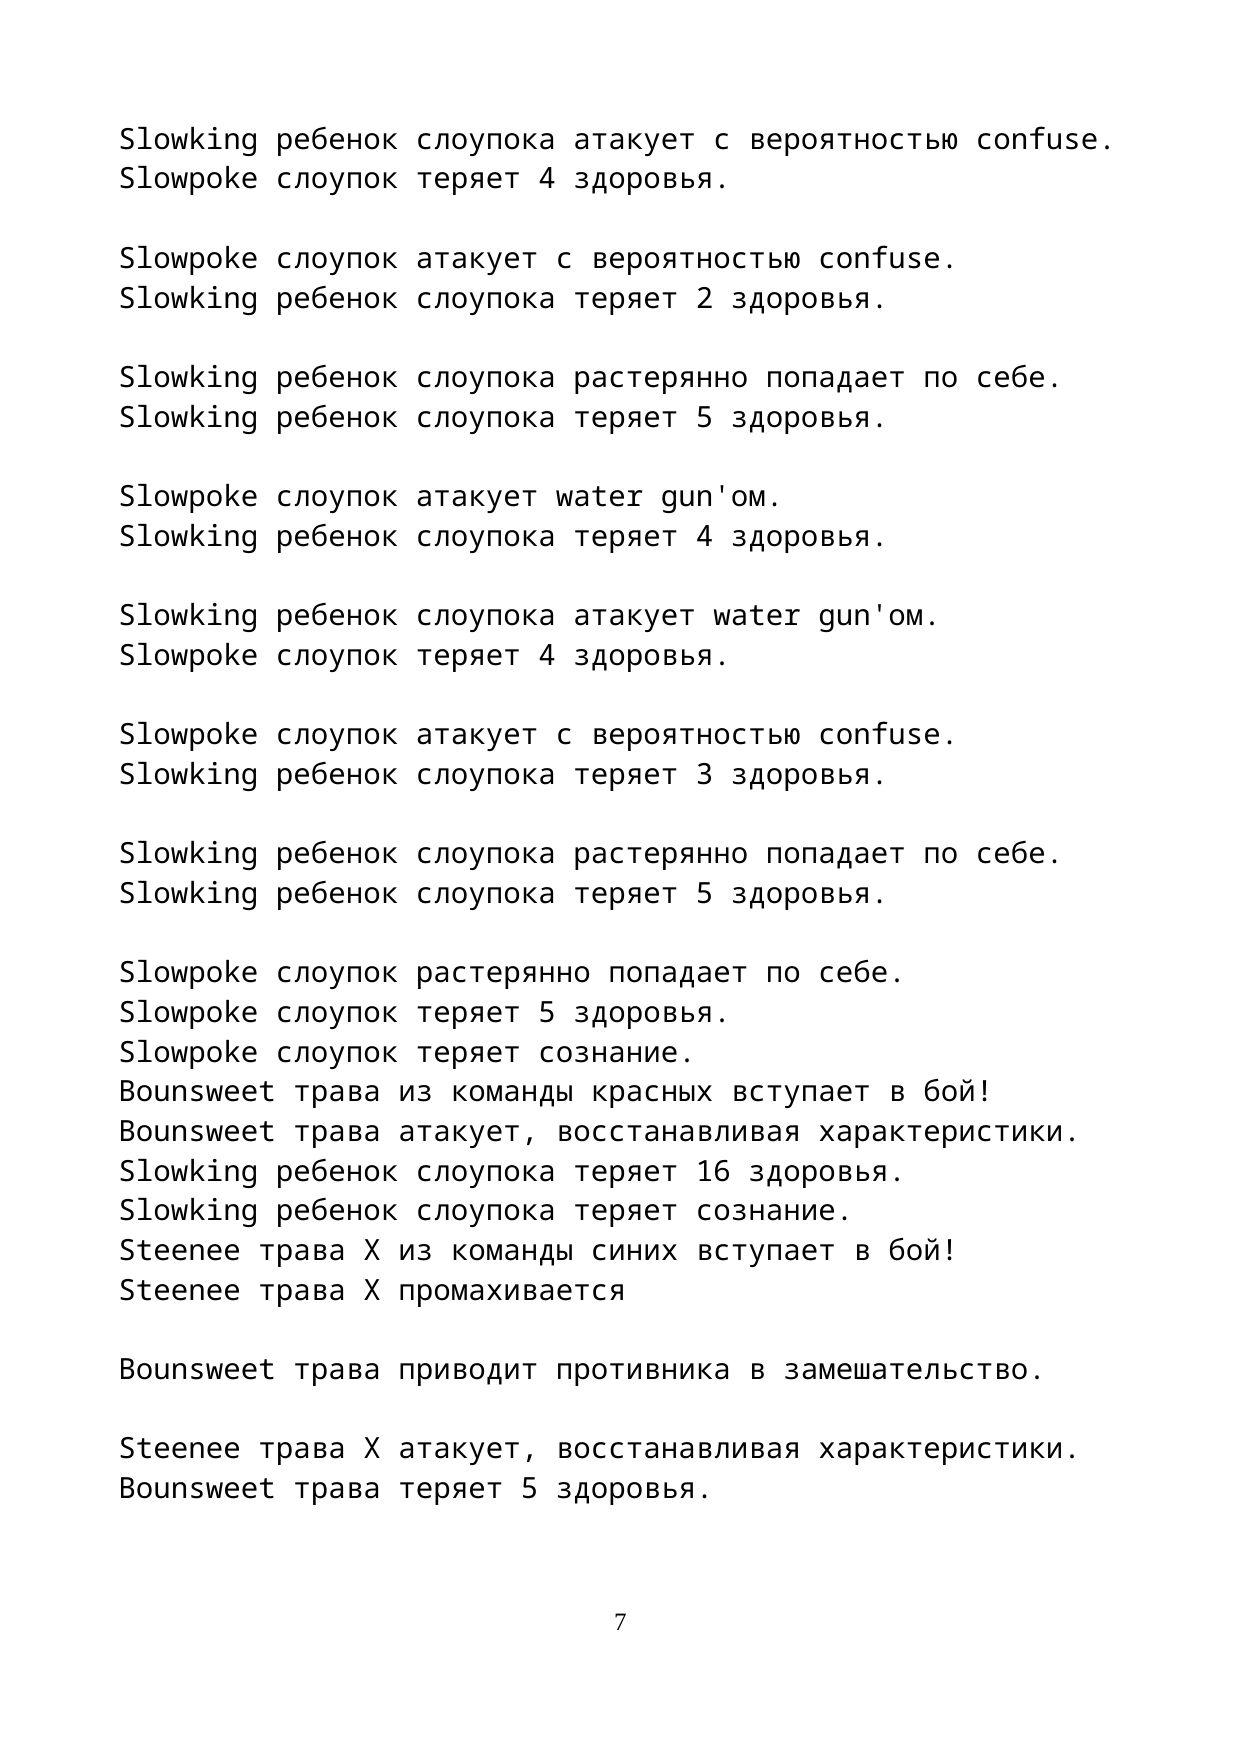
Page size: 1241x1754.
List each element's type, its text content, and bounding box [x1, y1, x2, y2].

text Steenee трава X из команды синих вступает в бой! [118, 1229, 1122, 1269]
text Slowpoke слоупок теряет сознание. [118, 1031, 1122, 1071]
text Slowking ребенок слоупока теряет сознание. [118, 1190, 1122, 1229]
text Slowpoke слоупок атакует с вероятностью confuse. [118, 237, 1122, 277]
text Slowpoke слоупок теряет 5 здоровья. [118, 991, 1122, 1031]
text Slowking ребенок слоупока теряет 4 здоровья. [118, 515, 1122, 555]
text Slowking ребенок слоупока атакует water gun'ом. [118, 594, 1122, 634]
text Slowpoke слоупок теряет 4 здоровья. [118, 158, 1122, 197]
text Slowpoke слоупок атакует с вероятностью confuse. [118, 713, 1122, 753]
text Slowpoke слоупок атакует water gun'ом. [118, 475, 1122, 515]
text Bounsweet трава теряет 5 здоровья. [118, 1467, 1122, 1507]
text Bounsweet трава из команды красных вступает в бой! [118, 1071, 1122, 1110]
text Slowking ребенок слоупока теряет 5 здоровья. [118, 396, 1122, 436]
text Slowking ребенок слоупока теряет 3 здоровья. [118, 753, 1122, 793]
text Slowking ребенок слоупока растерянно попадает по себе. [118, 356, 1122, 396]
text Slowking ребенок слоупока теряет 16 здоровья. [118, 1150, 1122, 1190]
text Steenee трава X промахивается [118, 1269, 1122, 1309]
text Slowking ребенок слоупока теряет 2 здоровья. [118, 277, 1122, 317]
text Slowking ребенок слоупока атакует с вероятностью confuse. [118, 118, 1122, 158]
text Slowpoke слоупок теряет 4 здоровья. [118, 634, 1122, 674]
text Bounsweet трава атакует, восстанавливая характеристики. [118, 1110, 1122, 1150]
text Slowking ребенок слоупока теряет 5 здоровья. [118, 872, 1122, 912]
text Slowking ребенок слоупока растерянно попадает по себе. [118, 832, 1122, 872]
text Slowpoke слоупок растерянно попадает по себе. [118, 952, 1122, 991]
text Steenee трава X атакует, восстанавливая характеристики. [118, 1428, 1122, 1467]
text Bounsweet трава приводит противника в замешательство. [118, 1348, 1122, 1388]
